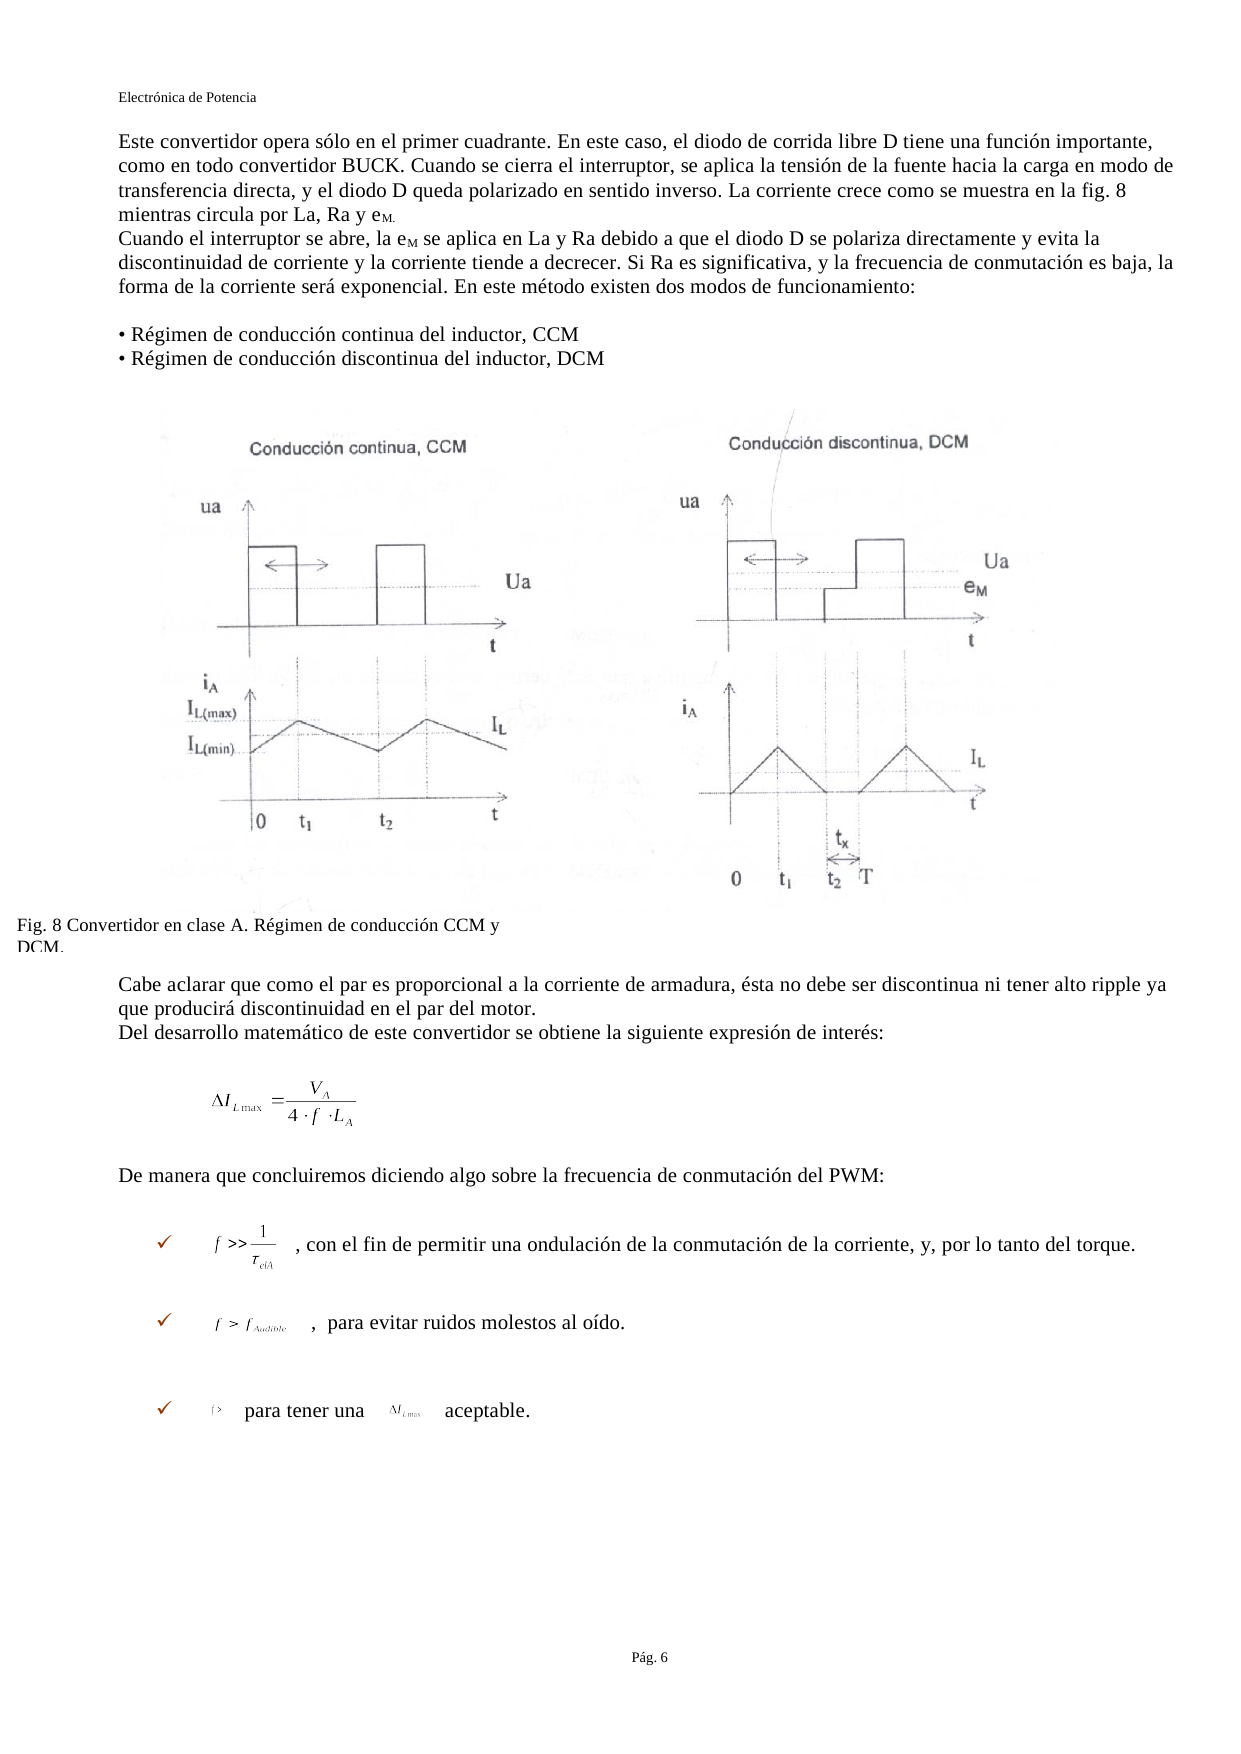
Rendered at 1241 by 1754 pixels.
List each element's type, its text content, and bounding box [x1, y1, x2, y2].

text Cuando el interruptor se abre, la eM se aplica en La y Ra debido a que el diodo D se polariza directamente y evita la discontinuidad de corriente y la corriente tiende a decrecer. Si Ra es significativa, y la frecuencia de conmutación es baja, la forma de la corriente será exponencial. En este método existen dos modos de funcionamiento: [118, 226, 1181, 298]
list , para evitar ruidos molestos al oído. [156, 1306, 1181, 1343]
list para tener una aceptable. [156, 1391, 1181, 1429]
picture [159, 409, 1059, 913]
text • Régimen de conducción discontinua del inductor, DCM [118, 346, 1181, 370]
text Fig. 8 Convertidor en clase A. Régimen de conducción CCM y DCM. [17, 913, 546, 951]
text • Régimen de conducción continua del inductor, CCM [118, 322, 1181, 346]
text De manera que concluiremos diciendo algo sobre la frecuencia de conmutación del PWM: [118, 1163, 1181, 1187]
text Del desarrollo matemático de este convertidor se obtiene la siguiente expresión de interés: [118, 1019, 1181, 1044]
text Este convertidor opera sólo en el primer cuadrante. En este caso, el diodo de corrida libre D tiene una función importante, como en todo convertidor BUCK. Cuando se cierra el interruptor, se aplica la tensión de la fuente hacia la carga en modo de transferencia directa, y el diodo D queda polarizado en sentido inverso. La corriente crece como se muestra en la fig. 8 mientras circula por La, Ra y eM. [118, 129, 1181, 226]
text Cabe aclarar que como el par es proporcional a la corriente de armadura, ésta no debe ser discontinua ni tener alto ripple ya que producirá discontinuidad en el par del motor. [118, 971, 1181, 1019]
list , con el fin de permitir una ondulación de la conmutación de la corriente, y, por lo tanto del torque. [156, 1211, 1181, 1282]
